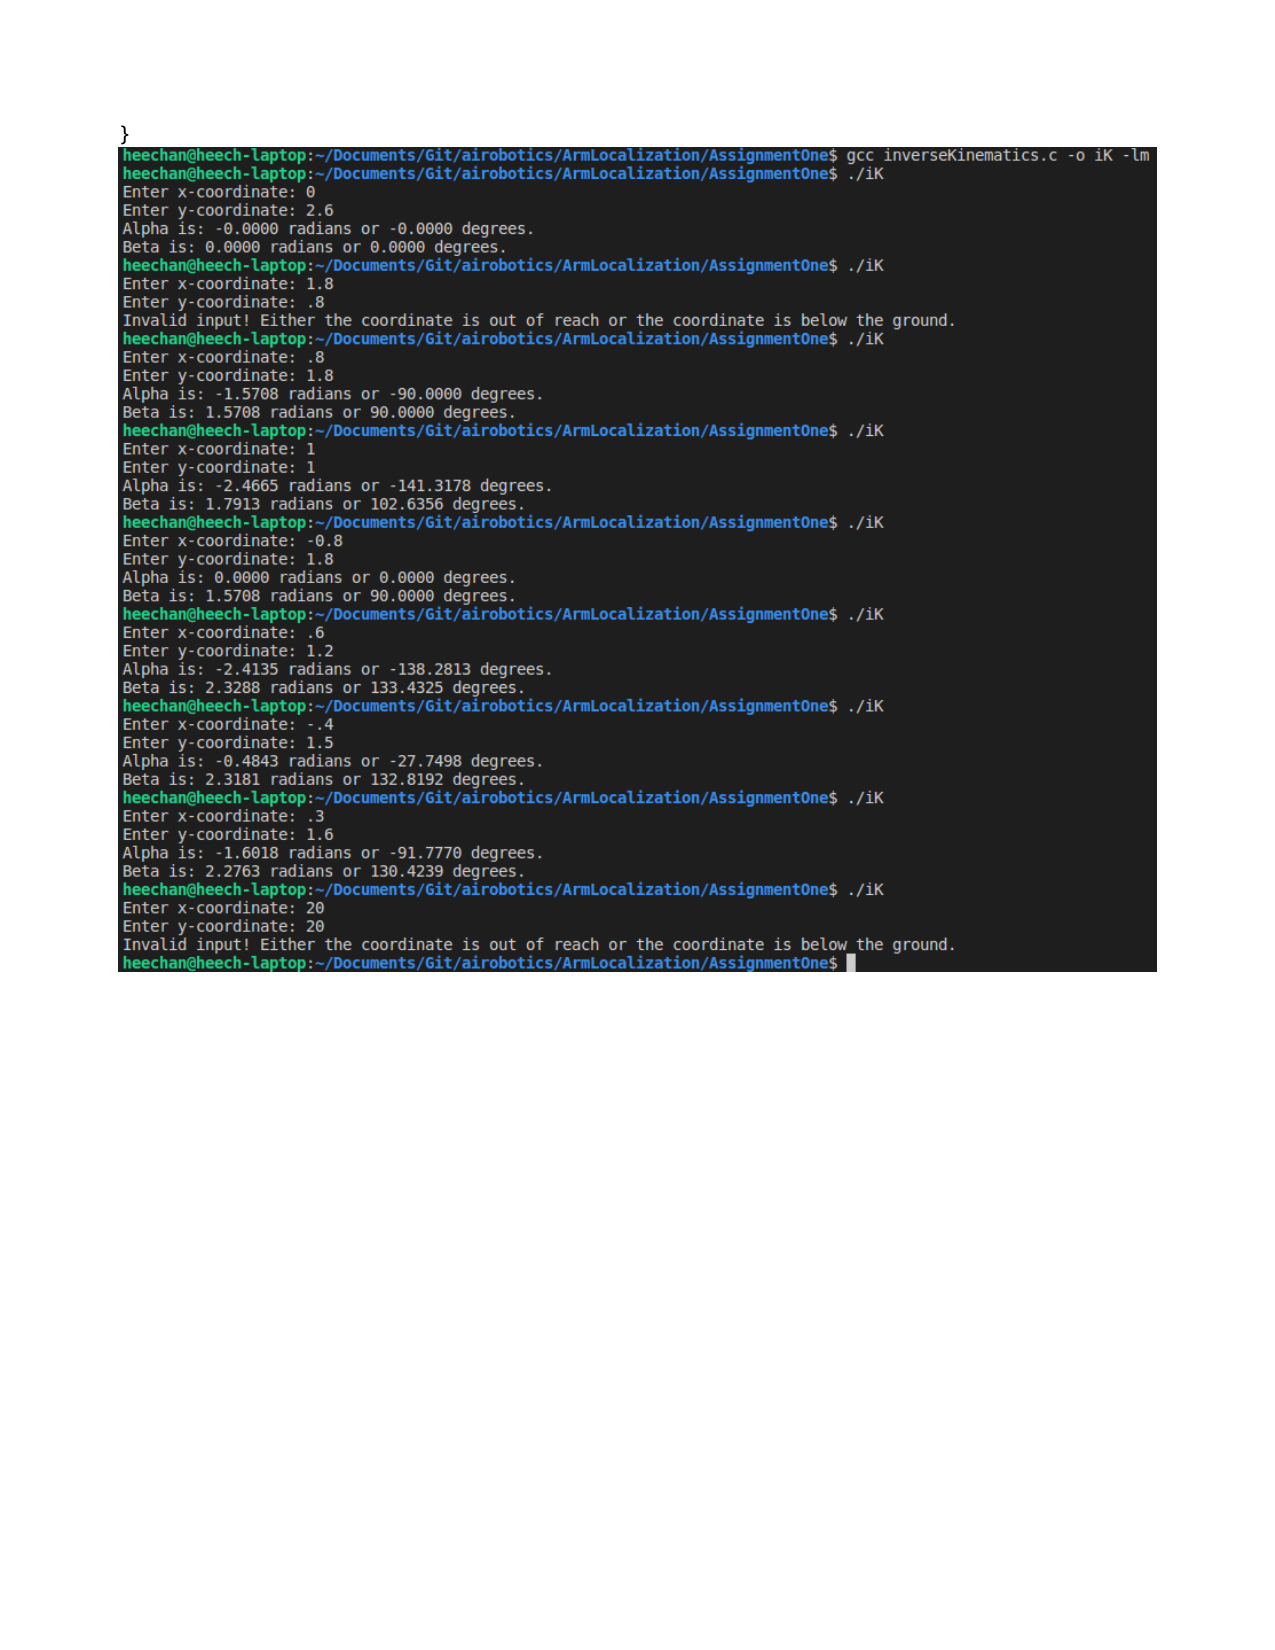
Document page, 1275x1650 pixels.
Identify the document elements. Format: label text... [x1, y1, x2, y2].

text } [118, 118, 1157, 147]
picture [118, 147, 1157, 972]
